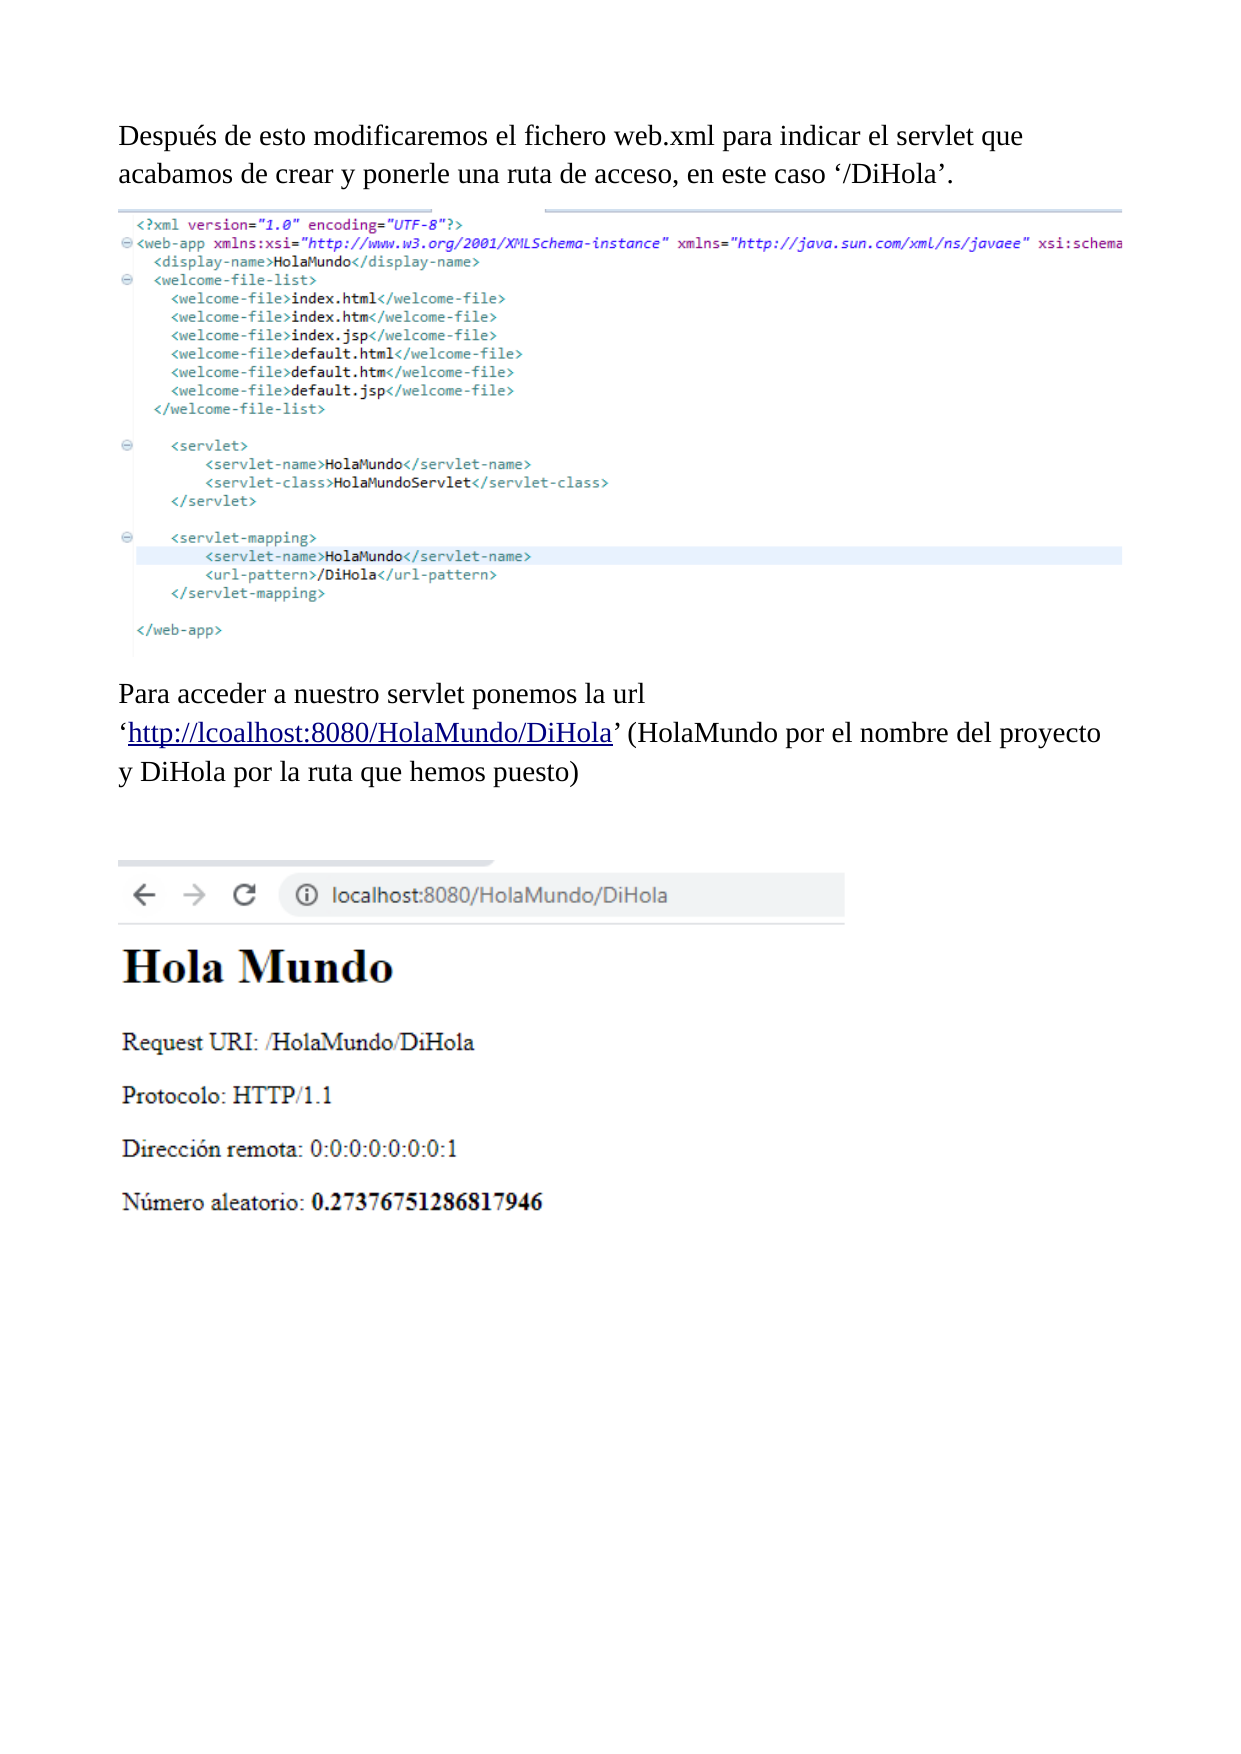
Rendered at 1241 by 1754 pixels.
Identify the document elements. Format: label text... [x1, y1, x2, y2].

text Después de esto modificaremos el fichero web.xml para indicar el servlet que acabamos de crear y ponerle una ruta de acceso, en este caso ‘/DiHola’. [118, 118, 1122, 190]
picture [118, 209, 1123, 657]
picture [118, 860, 845, 1270]
text Para acceder a nuestro servlet ponemos la url ‘http://lcoalhost:8080/HolaMundo/DiHola’ (HolaMundo por el nombre del proyecto y DiHola por la ruta que hemos puesto) [118, 677, 1122, 787]
